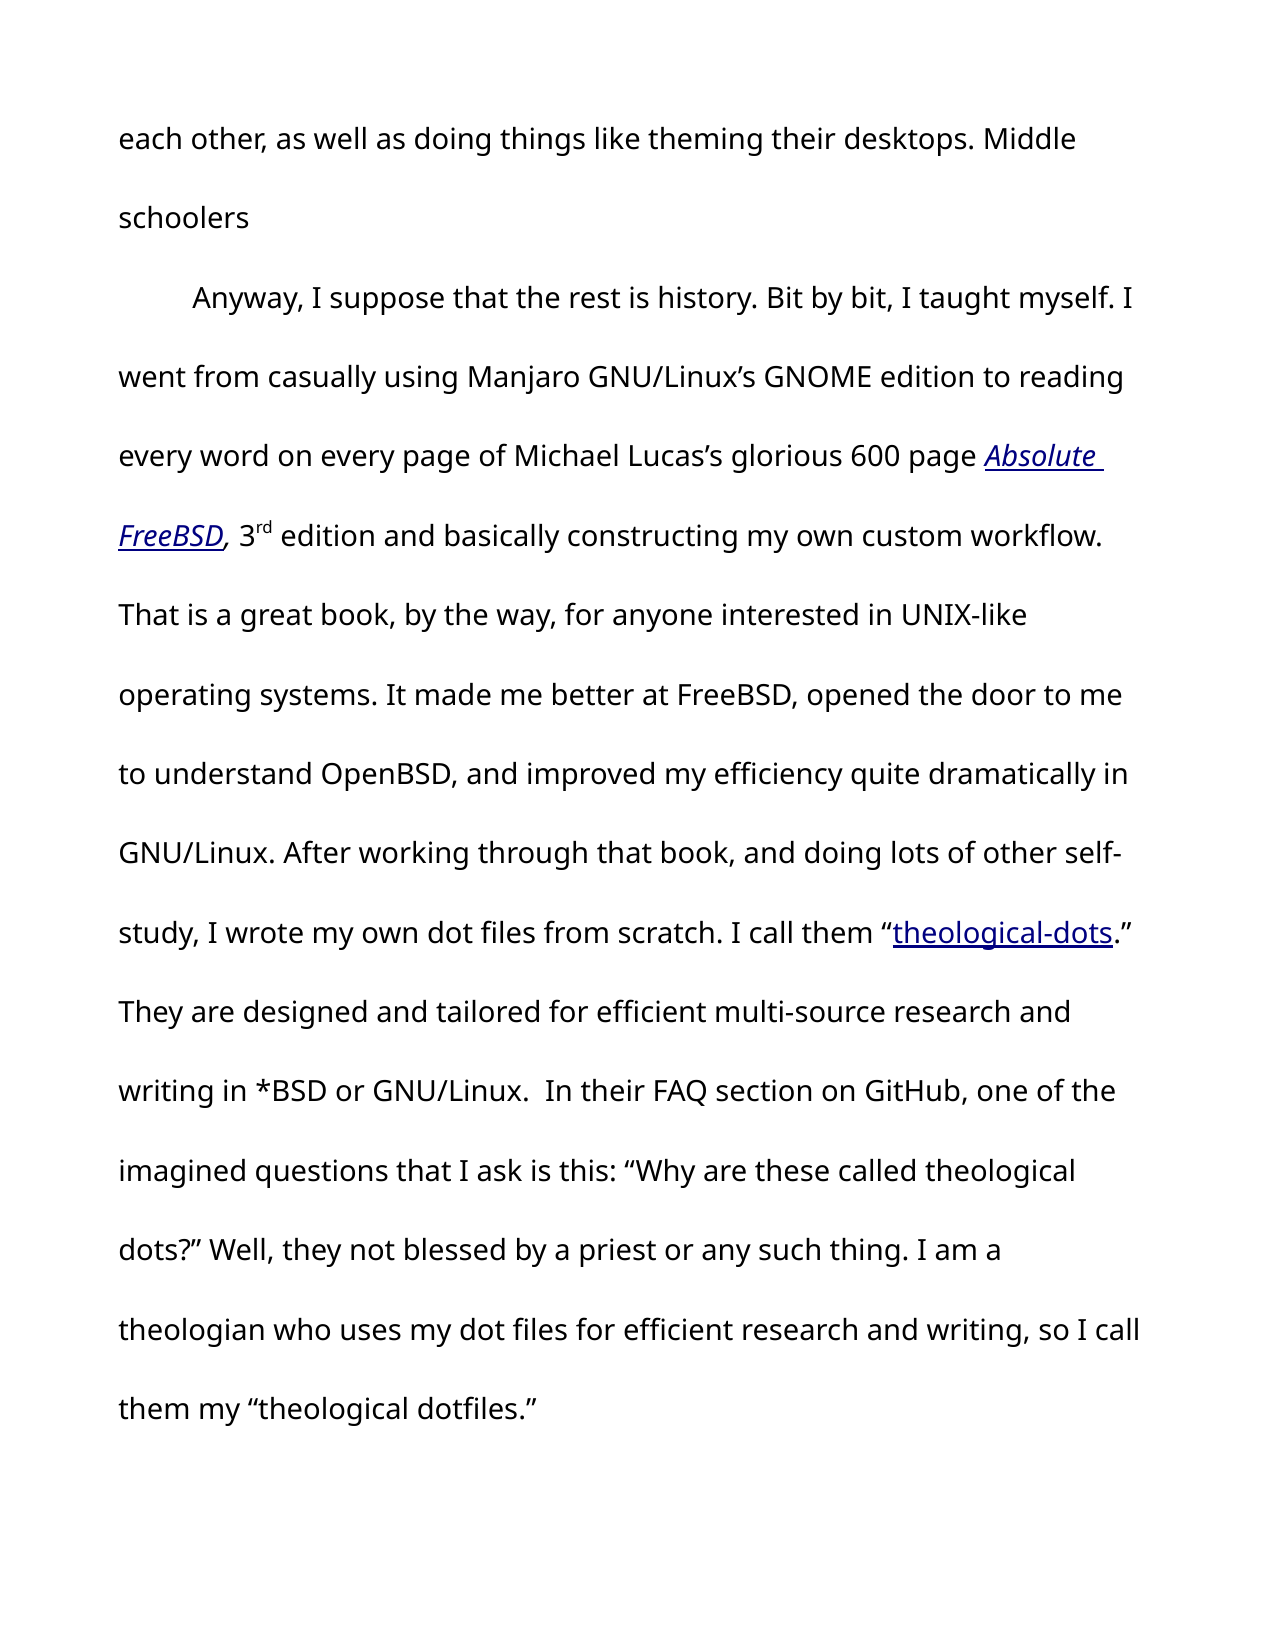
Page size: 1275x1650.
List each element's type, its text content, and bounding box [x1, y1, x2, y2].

text each other, as well as doing things like theming their desktops. Middle schoolers Anyway, I suppose that the rest is history. Bit by bit, I taught myself. I went from casually using Manjaro GNU/Linux’s GNOME edition to reading every word on every page of Michael Lucas’s glorious 600 page Absolute FreeBSD, 3rd edition and basically constructing my own custom workflow. That is a great book, by the way, for anyone interested in UNIX-like operating systems. It made me better at FreeBSD, opened the door to me to understand OpenBSD, and improved my efficiency quite dramatically in GNU/Linux. After working through that book, and doing lots of other self-study, I wrote my own dot files from scratch. I call them “theological-dots.” They are designed and tailored for efficient multi-source research and writing in *BSD or GNU/Linux. In their FAQ section on GitHub, one of the imagined questions that I ask is this: “Why are these called theological dots?” Well, they not blessed by a priest or any such thing. I am a theologian who uses my dot files for efficient research and writing, so I call them my “theological dotfiles.” [118, 118, 1157, 1428]
